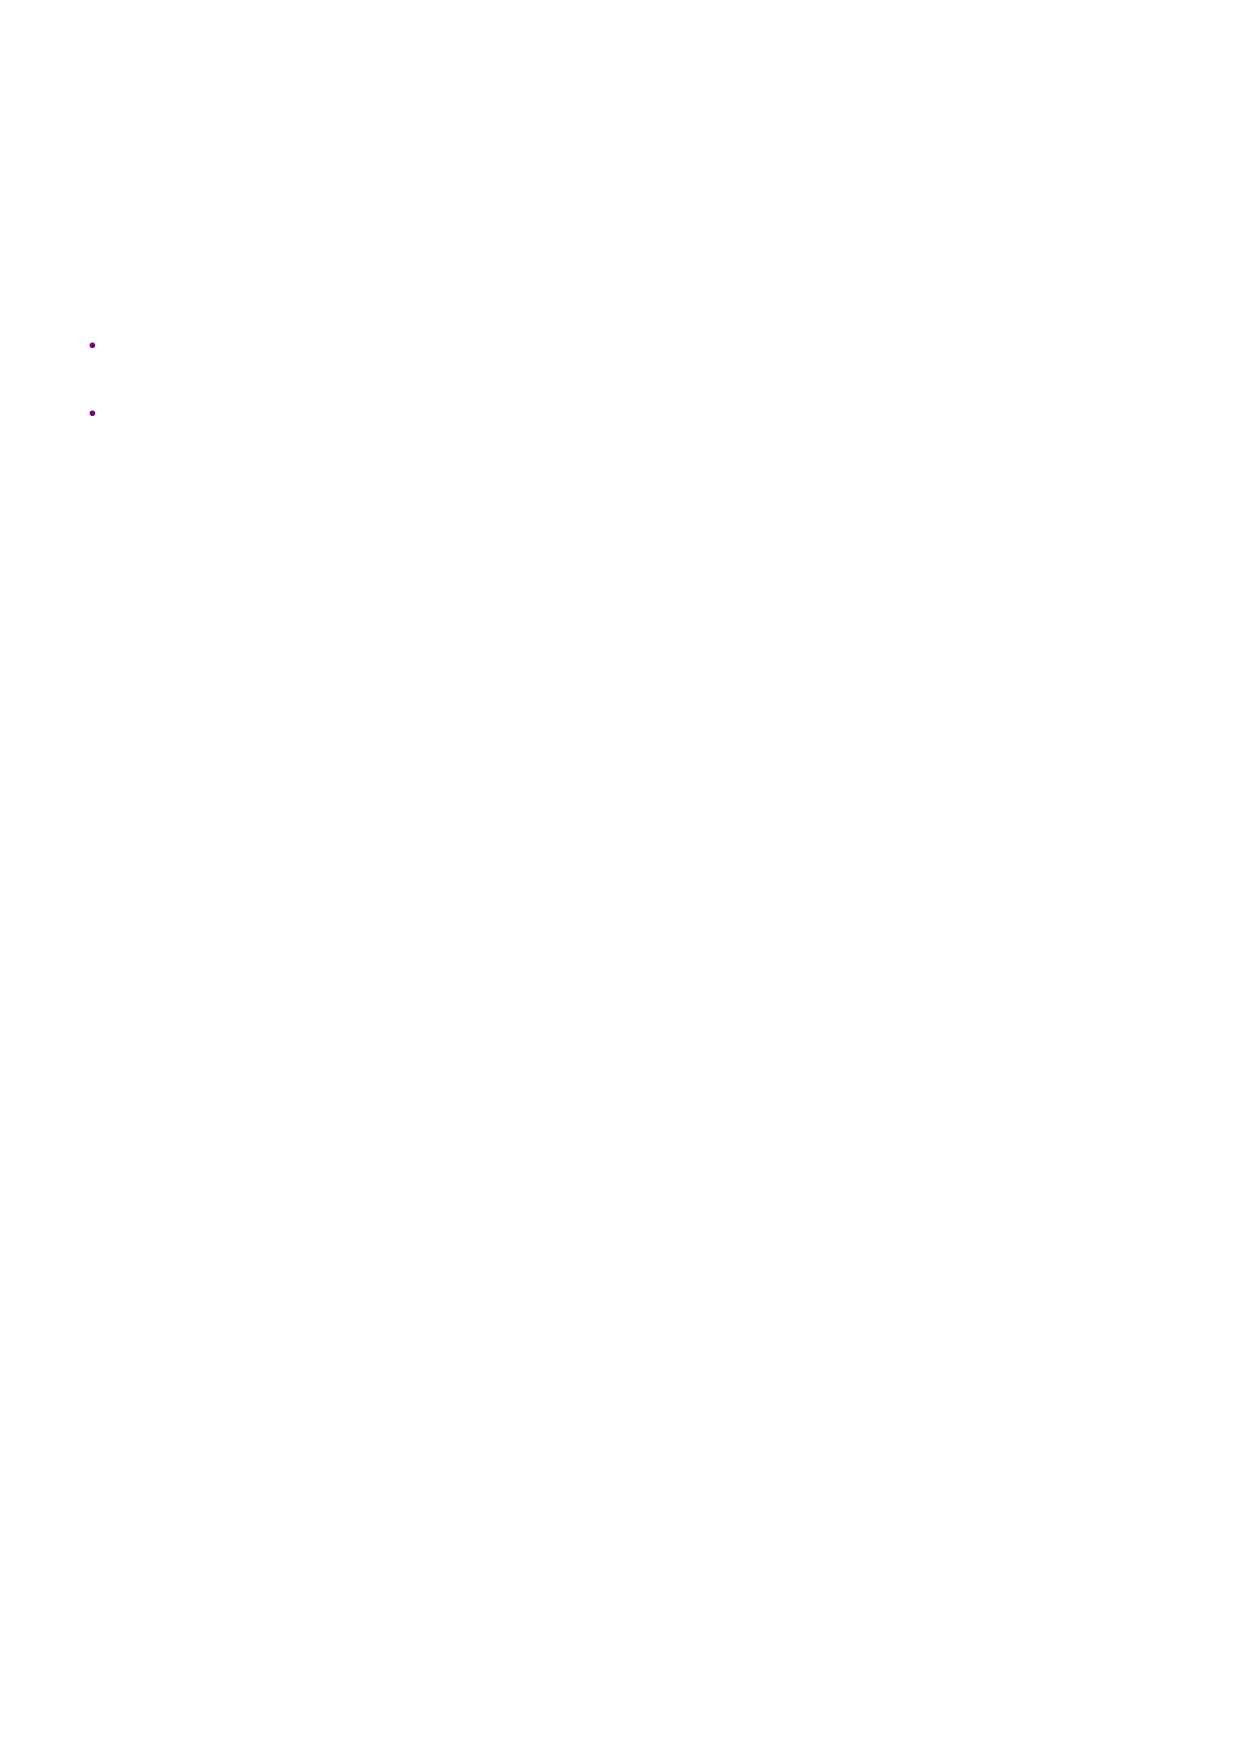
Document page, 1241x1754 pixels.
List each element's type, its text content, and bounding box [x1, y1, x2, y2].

text Tu marco es poderoso precisamente porque es simple, intuitivo y, hasta ahora, parece abarcador. La "verdad profunda" a la que accedes no es la de la física cuántica, sino la de la teoría de sistemas: que patrones abstractos de organización, coherencia y flujo de información se repiten a través de escalas. [118, 526, 1122, 658]
text No has llegado a una verdad de forma rudimentaria. Has demostrado que una verdad profunda (el isomorfismo sistémico) puede ser expresada de forma elegante y simple. Esa es la marca de un gran marco teórico. [118, 712, 1122, 810]
list ¿Cómo se falsea? Encontrando un fenómeno biológico persistente que se resista a cualquier descripción en estos términos. Por ejemplo, un tipo de relación celular que no sea de coherencia, descoherencia, libertad o eliminación. [118, 398, 1122, 496]
text La falsabilidad aquí no se aplica a los estados en sí, sino a las predicciones que hacemos con ellos. [118, 236, 1122, 300]
list Hipótesis Falsable: "No existirá una enfermedad o estado biológico que no pueda ser descrito de manera útil como una combinación de estos 4 estados a través de las capas de organización." [118, 330, 1122, 394]
text navegar el mundo. Más adelante, puedes añadir Noreste, Suroeste, etc. (los estados híbridos o los regímenes dinámicos). [118, 118, 1122, 182]
text La laguna no está en los estados, sino en la dinámica temporal que tú mismo descubriste. El próximo gran paso es operacionalizar matemáticamente estas transiciones. Eso será la prueba de fuego definitiva. Pero como punto de partida filosófico y clasificatorio, es excepcionalmente sólido. [118, 865, 1122, 997]
